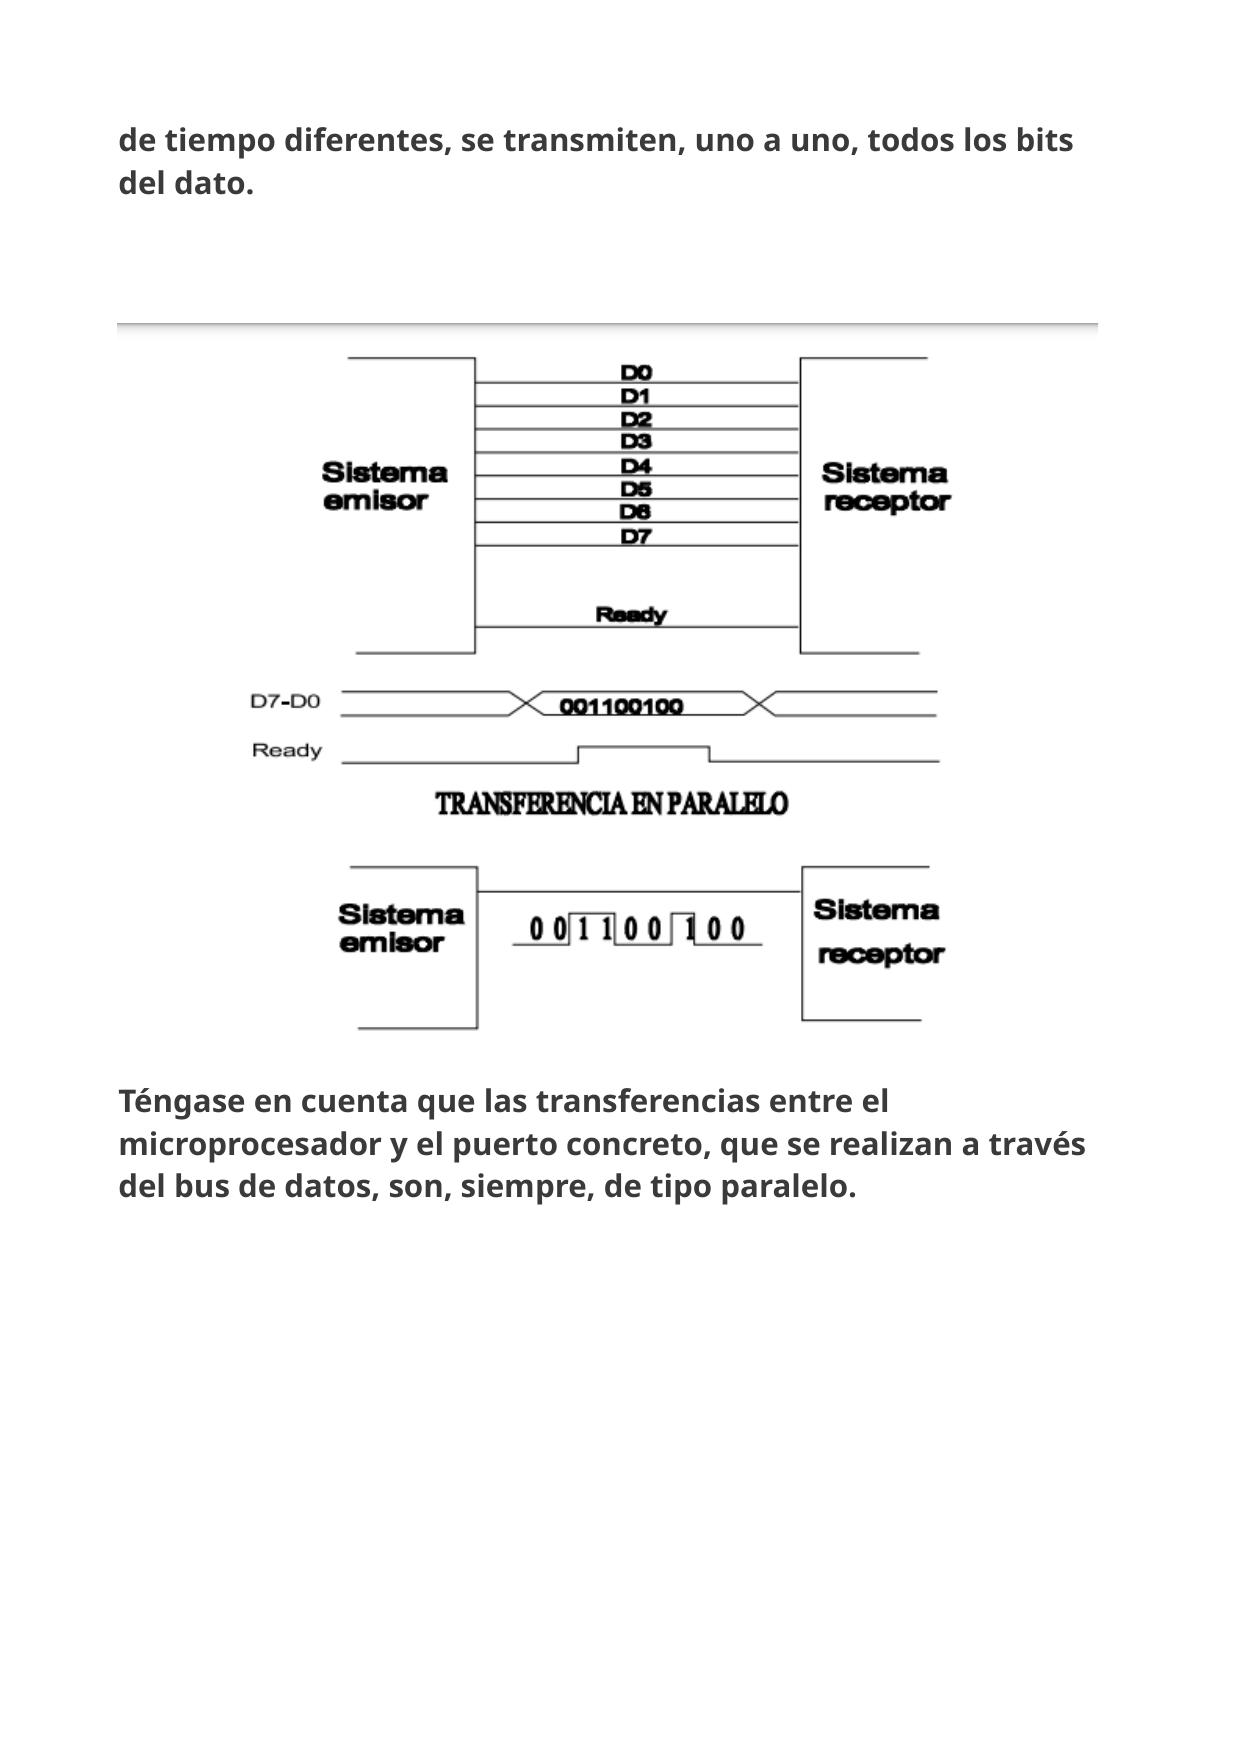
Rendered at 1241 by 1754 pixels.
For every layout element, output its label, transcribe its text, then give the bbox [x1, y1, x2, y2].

picture [117, 323, 1099, 1051]
text de tiempo diferentes, se transmiten, uno a uno, todos los bits del dato. [118, 118, 1122, 203]
text Téngase en cuenta que las transferencias entre el microprocesador y el puerto concreto, que se realizan a través del bus de datos, son, siempre, de tipo paralelo. [118, 1079, 1122, 1207]
